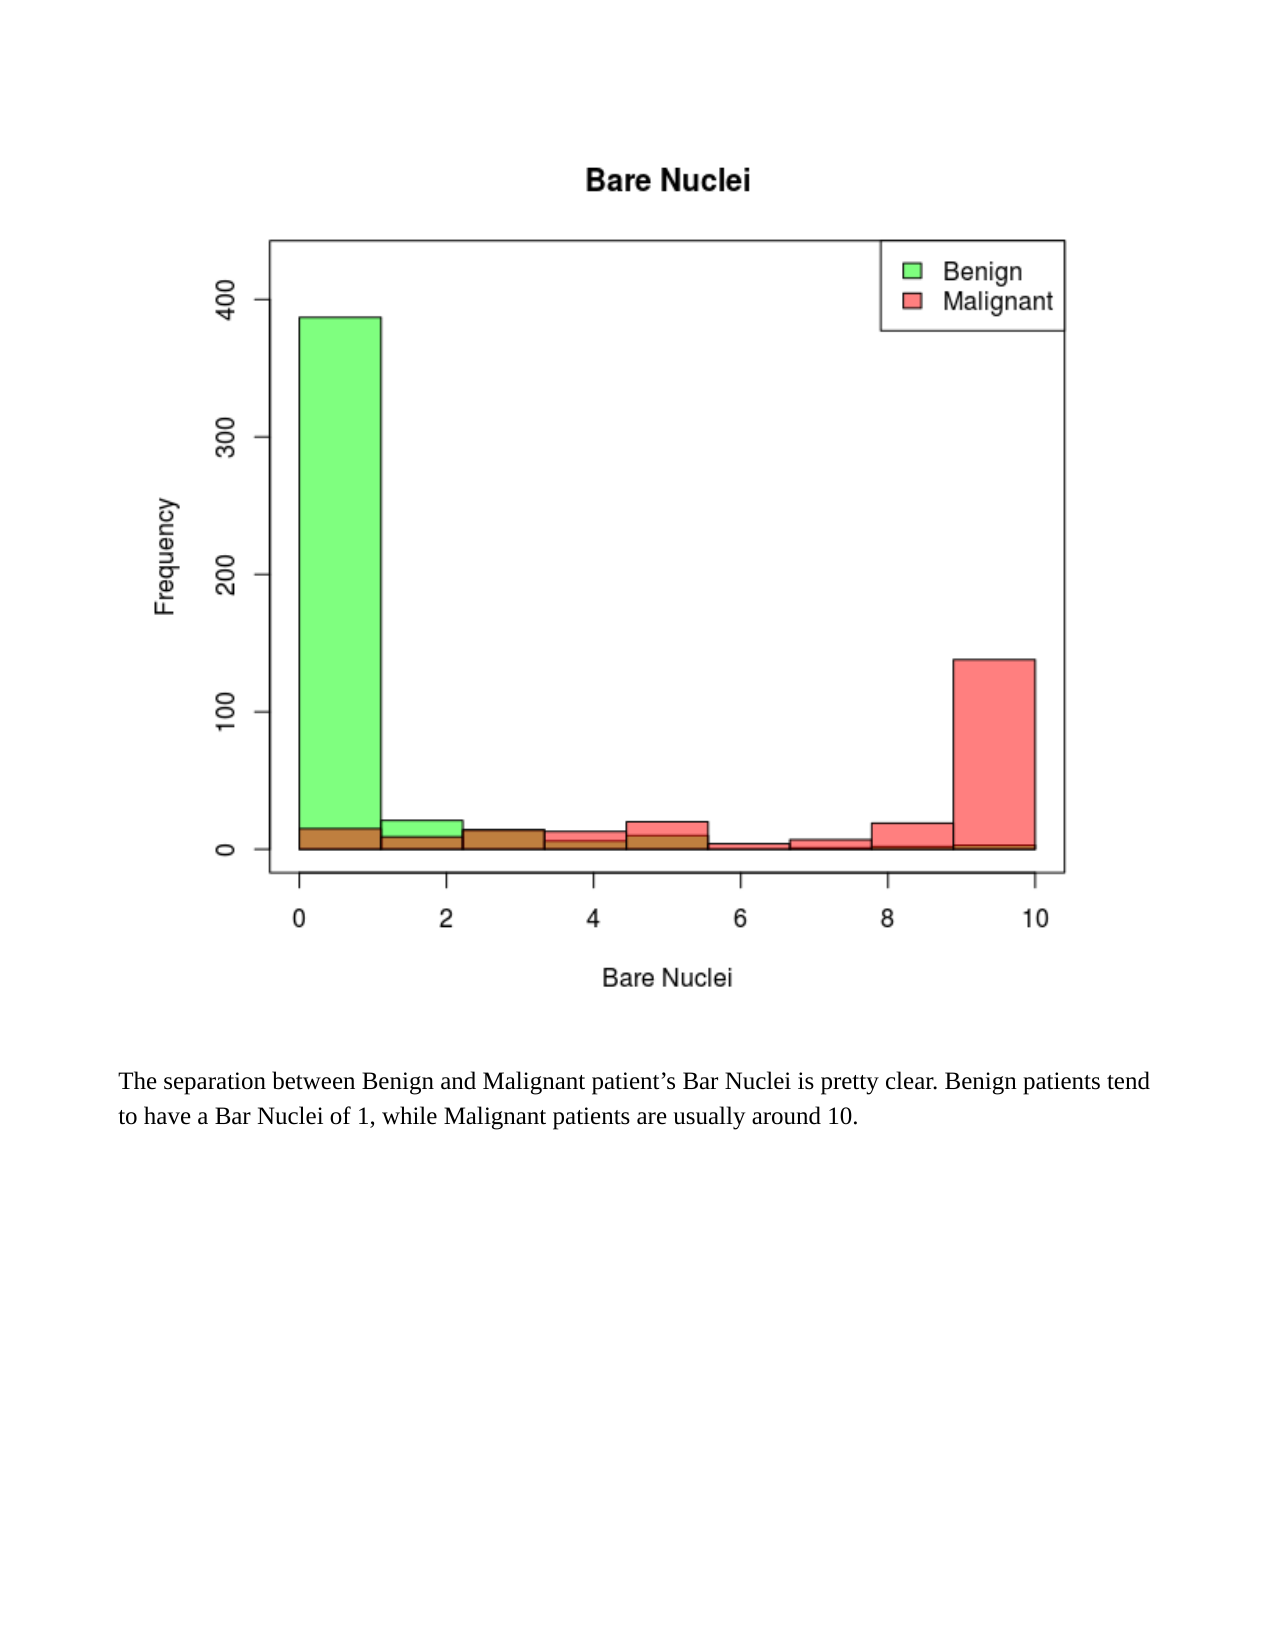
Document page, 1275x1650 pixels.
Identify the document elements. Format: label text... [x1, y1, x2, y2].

text The separation between Benign and Malignant patient’s Bar Nuclei is pretty clear. Benign patients tend to have a Bar Nuclei of 1, while Malignant patients are usually around 10. [118, 118, 1157, 1129]
picture [147, 118, 1128, 1026]
